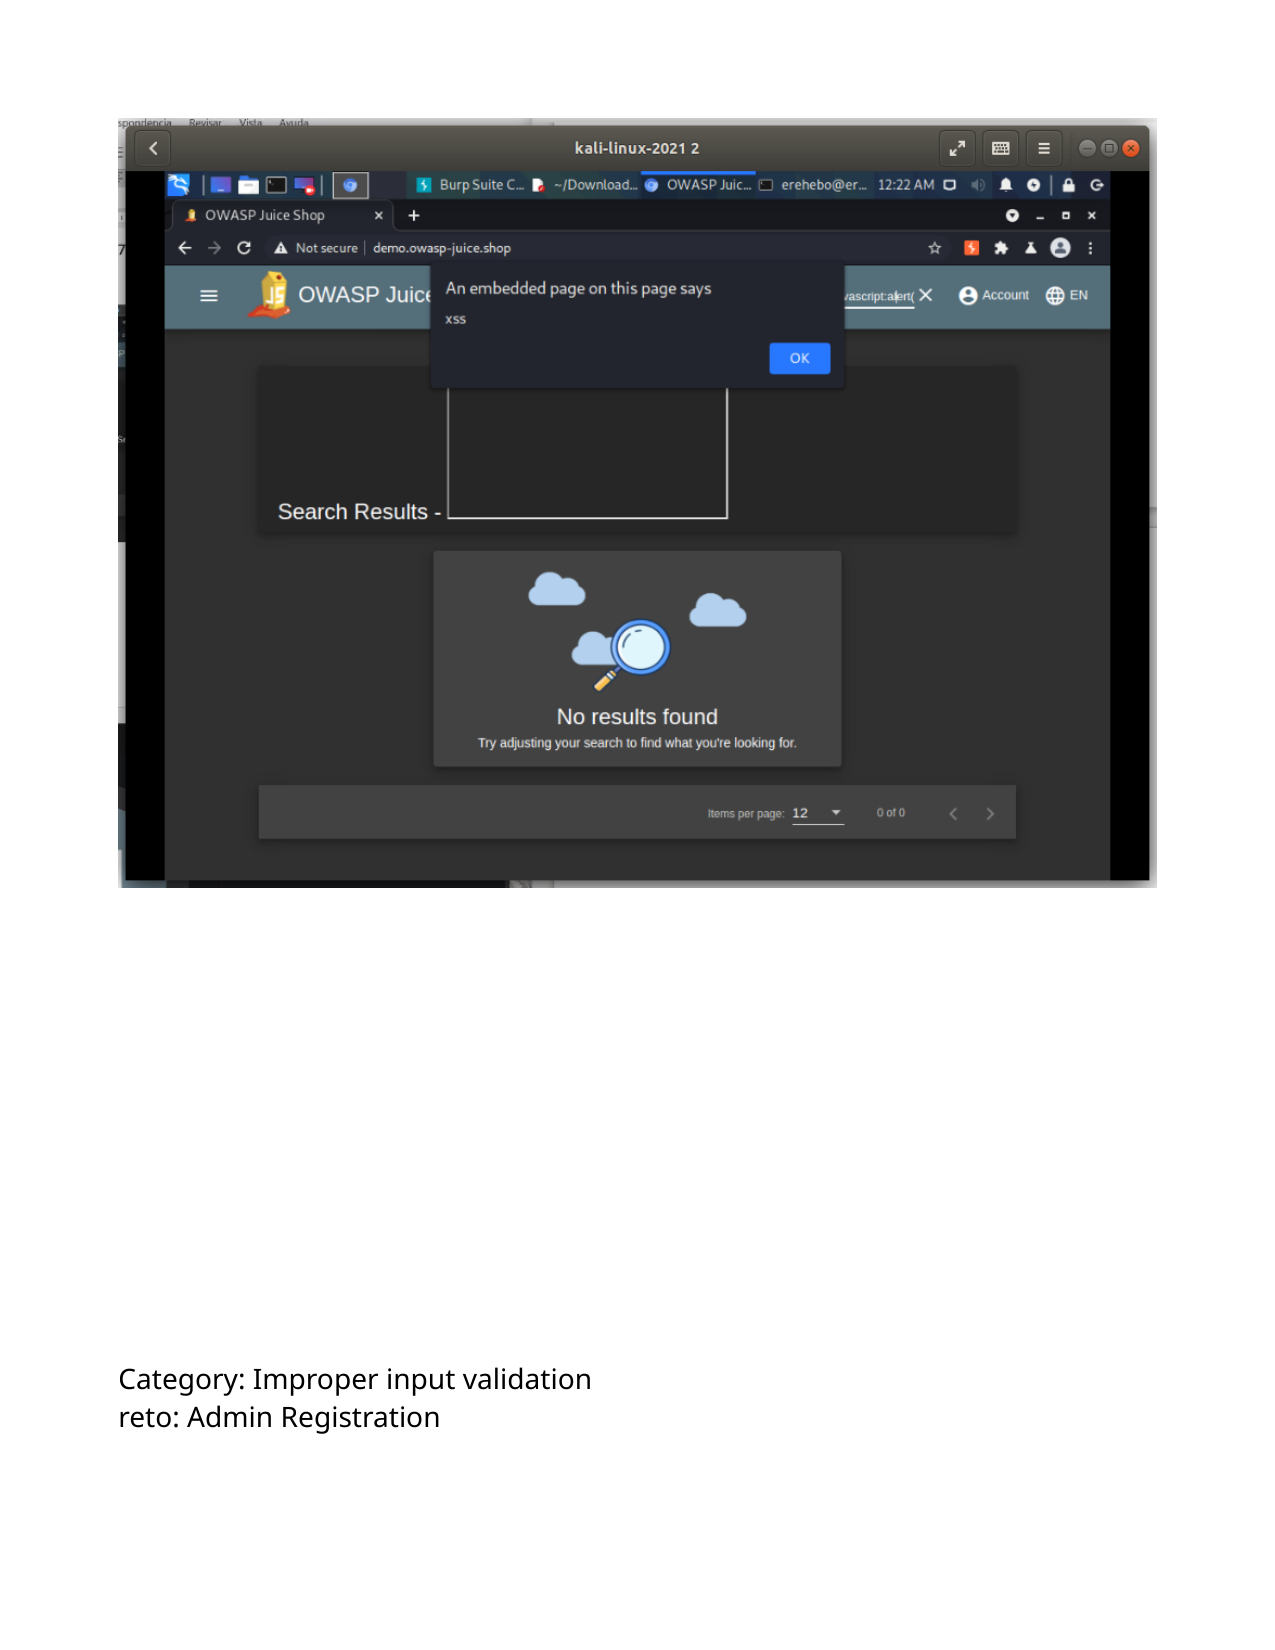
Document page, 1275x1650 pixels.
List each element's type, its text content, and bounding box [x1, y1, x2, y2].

picture [118, 118, 1157, 888]
text reto: Admin Registration [118, 1397, 1157, 1436]
text Category: Improper input validation [118, 1359, 1157, 1397]
